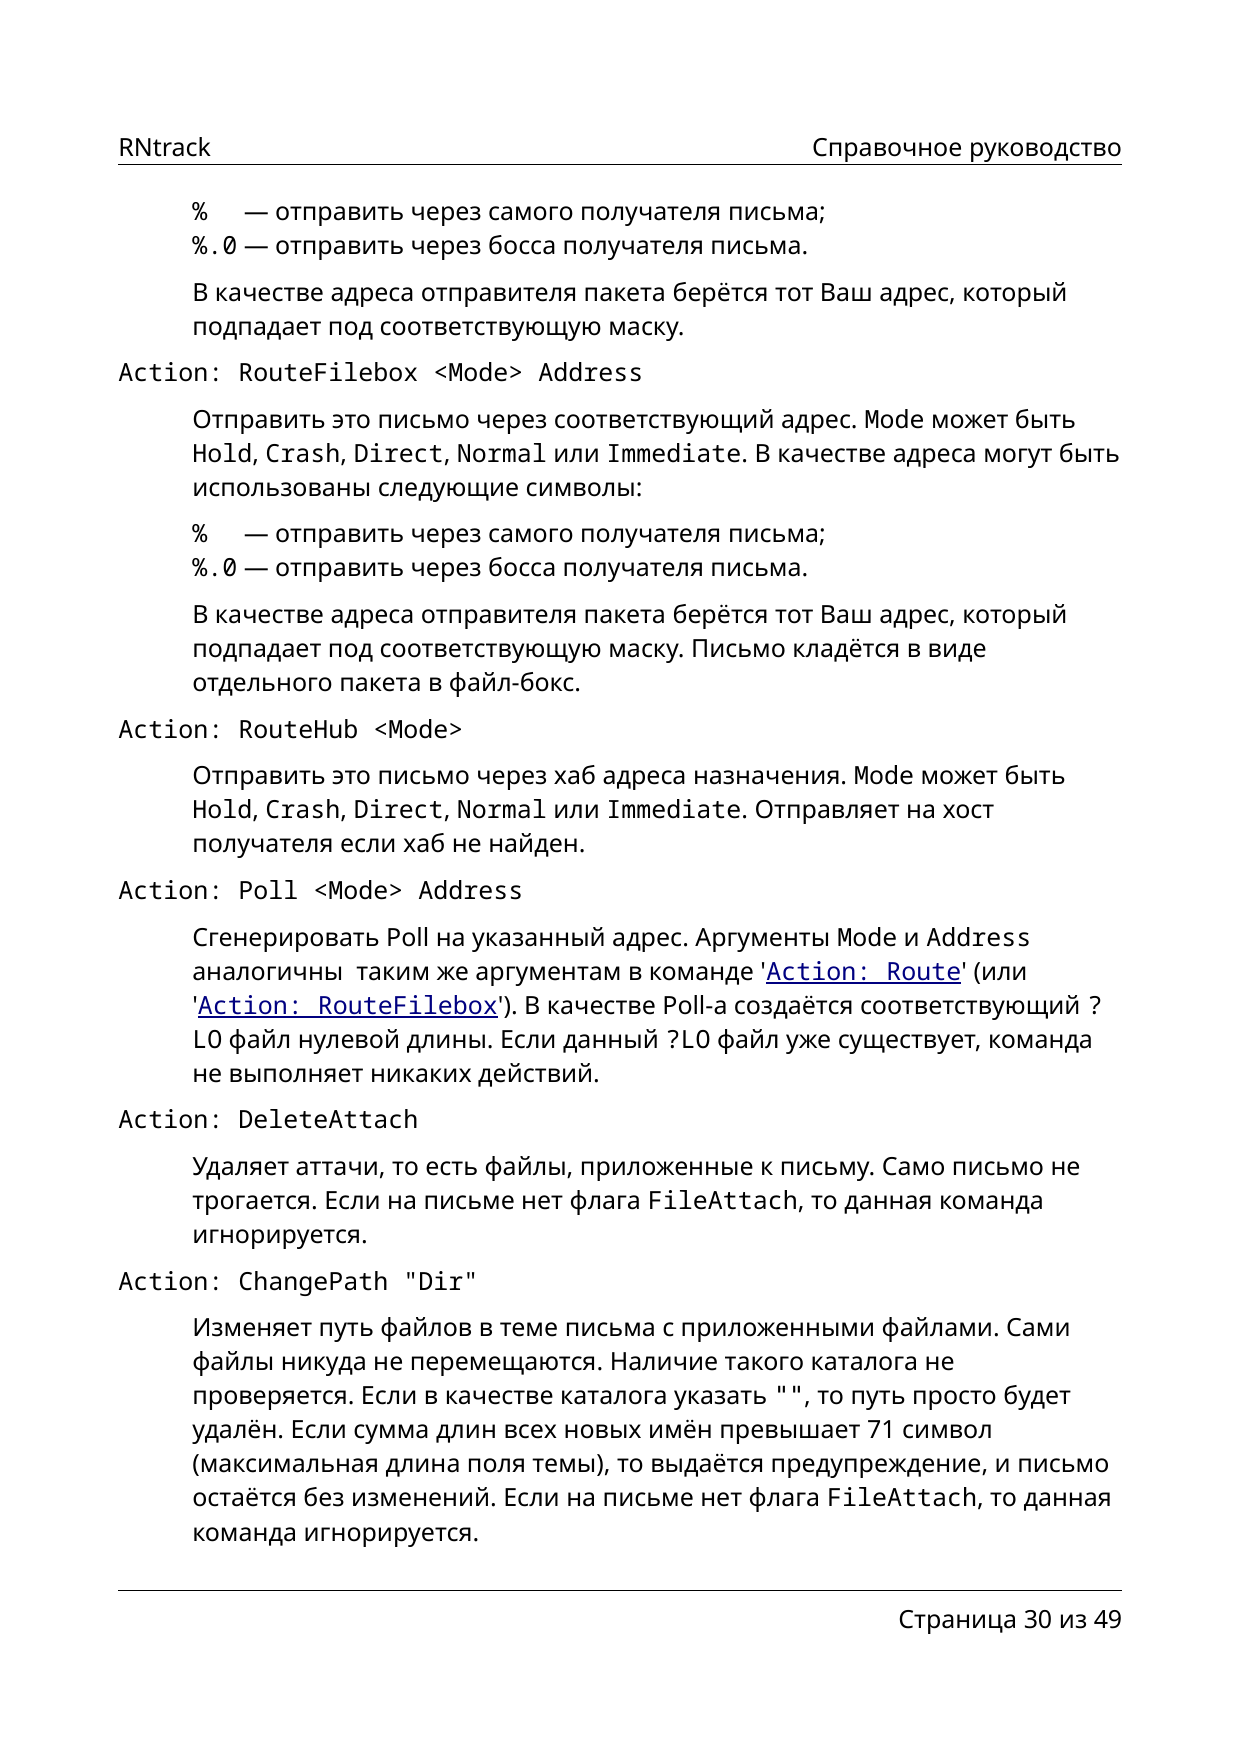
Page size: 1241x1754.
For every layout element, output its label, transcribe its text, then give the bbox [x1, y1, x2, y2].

text Изменяет путь файлов в теме письма с приложенными файлами. Сами файлы никуда не перемещаются. Наличие такого каталога не проверяется. Если в качестве каталога указать "", то путь просто будет удалён. Если сумма длин всех новых имён превышает 71 символ (максимальная длина поля темы), то выдаётся предупреждение, и письмо остаётся без изменений. Если на письме нет флага FileAttach, то данная команда игнорируется. [192, 1310, 1122, 1548]
text Action: RouteHub <Mode> [118, 711, 1122, 745]
text Сгенерировать Poll на указанный адрес. Аргументы Mode и Address аналогичны таким же аргументам в команде 'Action: Route' (или 'Action: RouteFilebox'). В качестве Poll-а создаётся соответствующий ?LO файл нулевой длины. Если данный ?LO файл уже существует, команда не выполняет никаких действий. [192, 919, 1122, 1089]
text Action: ChangePath "Dir" [118, 1263, 1122, 1297]
text Action: DeleteAttach [118, 1102, 1122, 1136]
text Отправить это письмо через хаб адреса назначения. Mode может быть Hold, Crash, Direct, Normal или Immediate. Отправляет на хост получателя если хаб не найден. [192, 758, 1122, 860]
text В качестве адреса отправителя пакета берётся тот Ваш адрес, который подпадает под соответствующую маску. [192, 274, 1122, 342]
text % — отправить через самого получателя письма; %.0 — отправить через босса получателя письма. [192, 516, 1122, 584]
text Action: RouteFilebox <Mode> Address [118, 355, 1122, 389]
text Отправить это письмо через соответствующий адрес. Mode может быть Hold, Crash, Direct, Normal или Immediate. В качестве адреса могут быть использованы следующие символы: [192, 401, 1122, 503]
text Удаляет аттачи, то есть файлы, приложенные к письму. Само письмо не трогается. Если на письме нет флага FileAttach, то данная команда игнорируется. [192, 1148, 1122, 1251]
text Action: Poll <Mode> Address [118, 873, 1122, 907]
text % — отправить через самого получателя письма; %.0 — отправить через босса получателя письма. [192, 193, 1122, 262]
text В качестве адреса отправителя пакета берётся тот Ваш адрес, который подпадает под соответствующую маску. Письмо кладётся в виде отдельного пакета в файл-бокс. [192, 597, 1122, 699]
